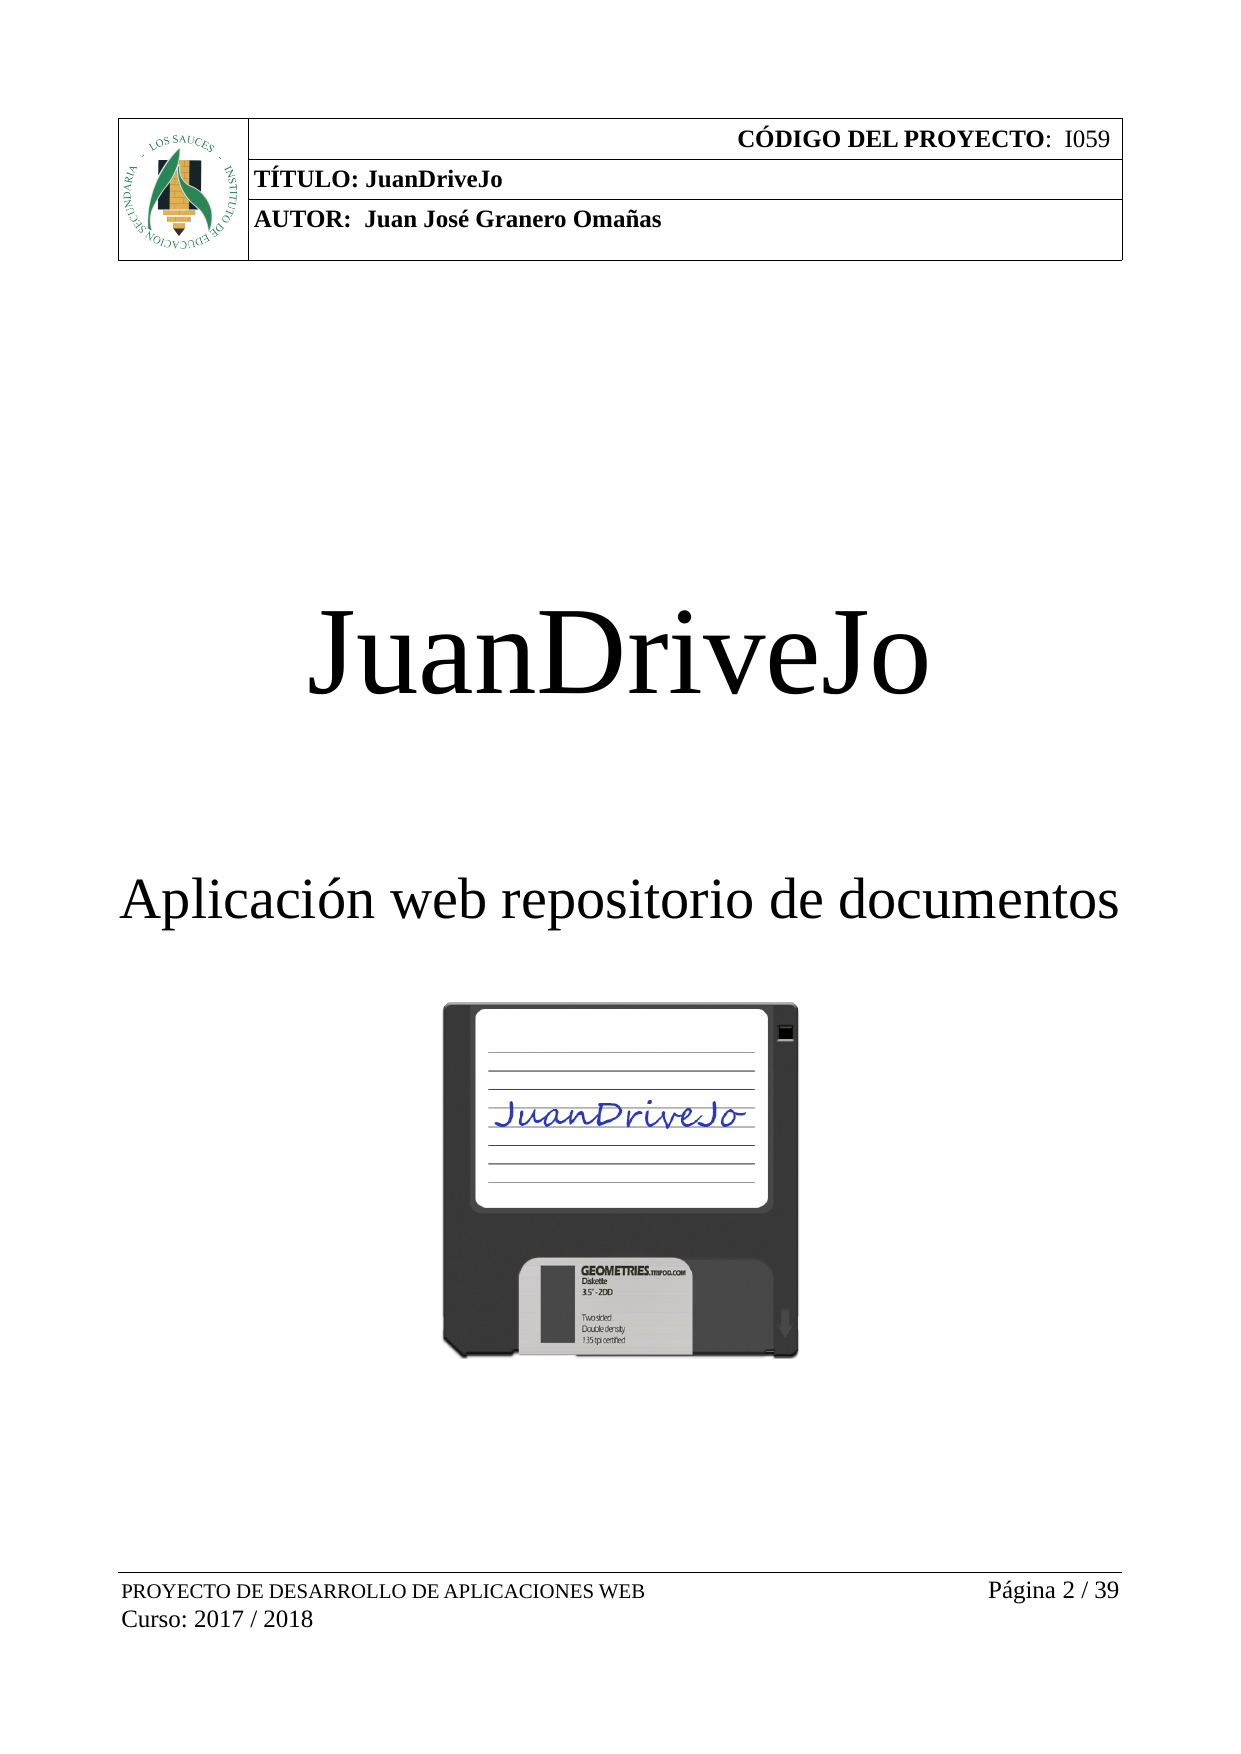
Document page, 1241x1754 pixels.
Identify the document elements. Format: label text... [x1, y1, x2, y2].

text Aplicación web repositorio de documentos [118, 864, 1122, 931]
picture [112, 123, 254, 257]
text JuanDriveJo [118, 577, 1122, 720]
picture [439, 998, 801, 1359]
